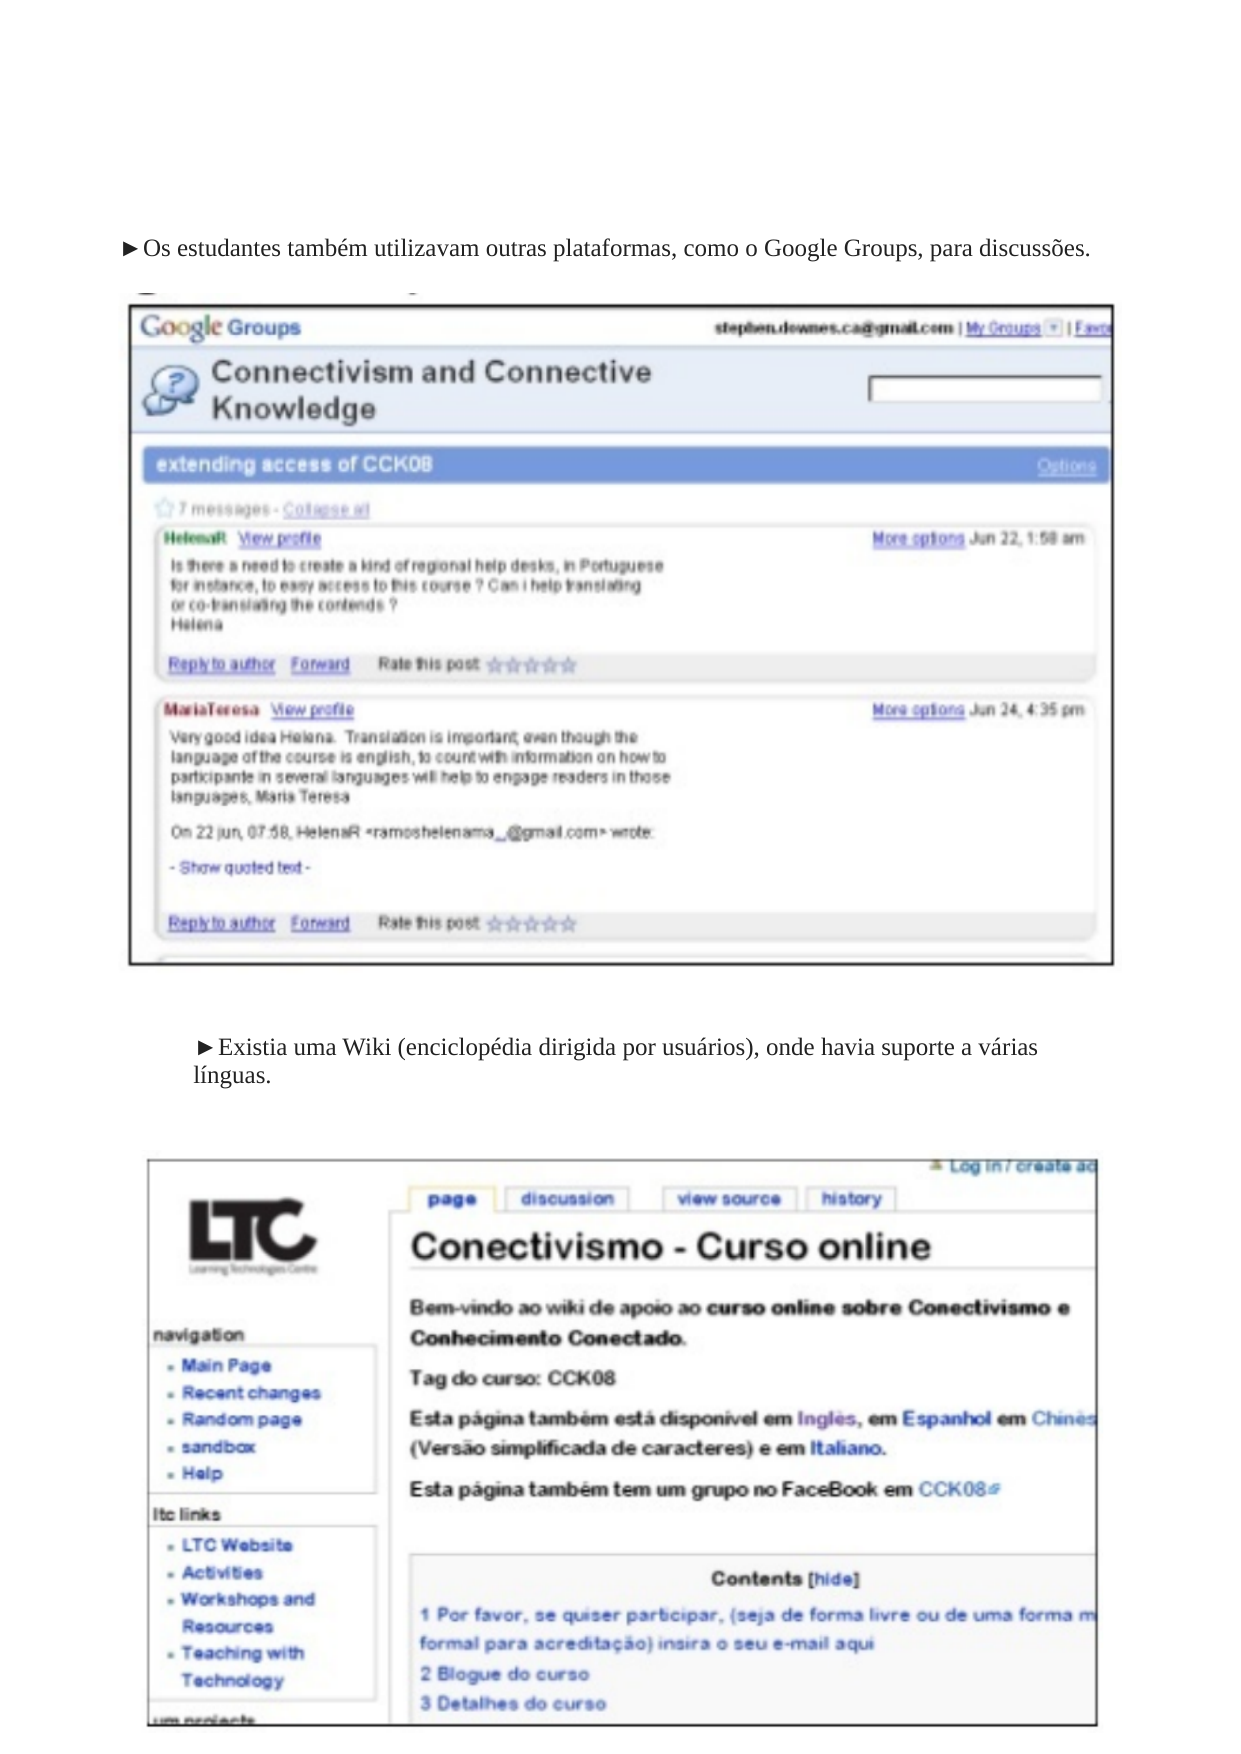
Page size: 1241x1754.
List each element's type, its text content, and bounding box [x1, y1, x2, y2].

list ►Existia uma Wiki (enciclopédia dirigida por usuários), onde havia suporte a várias línguas. [156, 1032, 1122, 1089]
text ►Os estudantes também utilizavam outras plataformas, como o Google Groups, para discussões. [118, 233, 1122, 262]
picture [136, 1150, 1104, 1733]
picture [118, 293, 1123, 975]
